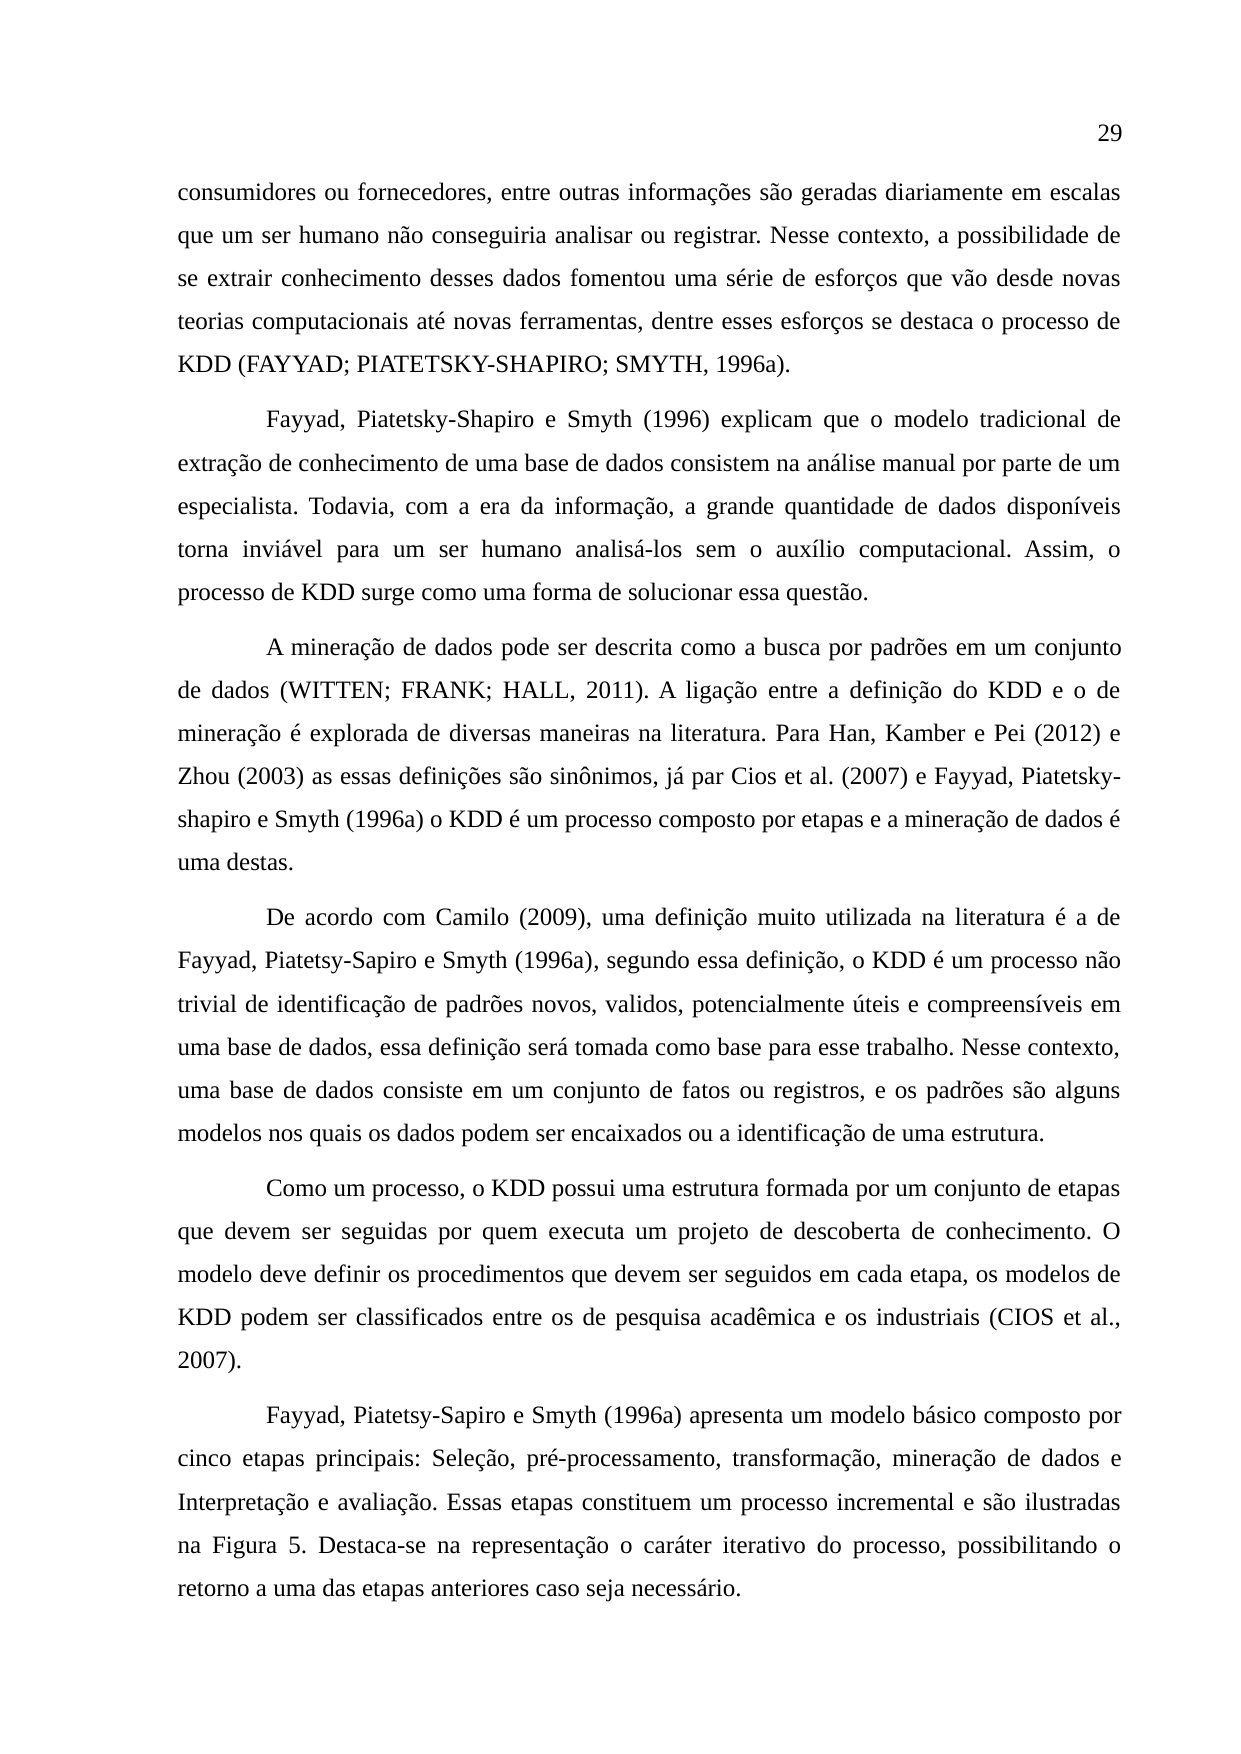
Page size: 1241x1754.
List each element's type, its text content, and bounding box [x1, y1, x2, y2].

text A mineração de dados pode ser descrita como a busca por padrões em um conjunto de dados (WITTEN; FRANK; HALL, 2011). A ligação entre a definição do KDD e o de mineração é explorada de diversas maneiras na literatura. Para Han, Kamber e Pei (2012) e Zhou (2003) as essas definições são sinônimos, já par Cios et al. (2007) e Fayyad, Piatetsky-shapiro e Smyth (1996a) o KDD é um processo composto por etapas e a mineração de dados é uma destas. [177, 632, 1122, 876]
text De acordo com Camilo (2009), uma definição muito utilizada na literatura é a de Fayyad, Piatetsy-Sapiro e Smyth (1996a), segundo essa definição, o KDD é um processo não trivial de identificação de padrões novos, validos, potencialmente úteis e compreensíveis em uma base de dados, essa definição será tomada como base para esse trabalho. Nesse contexto, uma base de dados consiste em um conjunto de fatos ou registros, e os padrões são alguns modelos nos quais os dados podem ser encaixados ou a identificação de uma estrutura. [177, 902, 1122, 1147]
text Fayyad, Piatetsky-Shapiro e Smyth (1996) explicam que o modelo tradicional de extração de conhecimento de uma base de dados consistem na análise manual por parte de um especialista. Todavia, com a era da informação, a grande quantidade de dados disponíveis torna inviável para um ser humano analisá-los sem o auxílio computacional. Assim, o processo de KDD surge como uma forma de solucionar essa questão. [177, 404, 1122, 606]
text Como um processo, o KDD possui uma estrutura formada por um conjunto de etapas que devem ser seguidas por quem executa um projeto de descoberta de conhecimento. O modelo deve definir os procedimentos que devem ser seguidos em cada etapa, os modelos de KDD podem ser classificados entre os de pesquisa acadêmica e os industriais (CIOS et al., 2007). [177, 1173, 1122, 1374]
text Fayyad, Piatetsy-Sapiro e Smyth (1996a) apresenta um modelo básico composto por cinco etapas principais: Seleção, pré-processamento, transformação, mineração de dados e Interpretação e avaliação. Essas etapas constituem um processo incremental e são ilustradas na Figura Figura 5. Destaca-se na representação o caráter iterativo do processo, possibilitando o retorno a uma das etapas anteriores caso seja necessário. [177, 1400, 1122, 1602]
text consumidores ou fornecedores, entre outras informações são geradas diariamente em escalas que um ser humano não conseguiria analisar ou registrar. Nesse contexto, a possibilidade de se extrair conhecimento desses dados fomentou uma série de esforços que vão desde novas teorias computacionais até novas ferramentas, dentre esses esforços se destaca o processo de KDD (FAYYAD; PIATETSKY-SHAPIRO; SMYTH, 1996a). [177, 177, 1122, 378]
